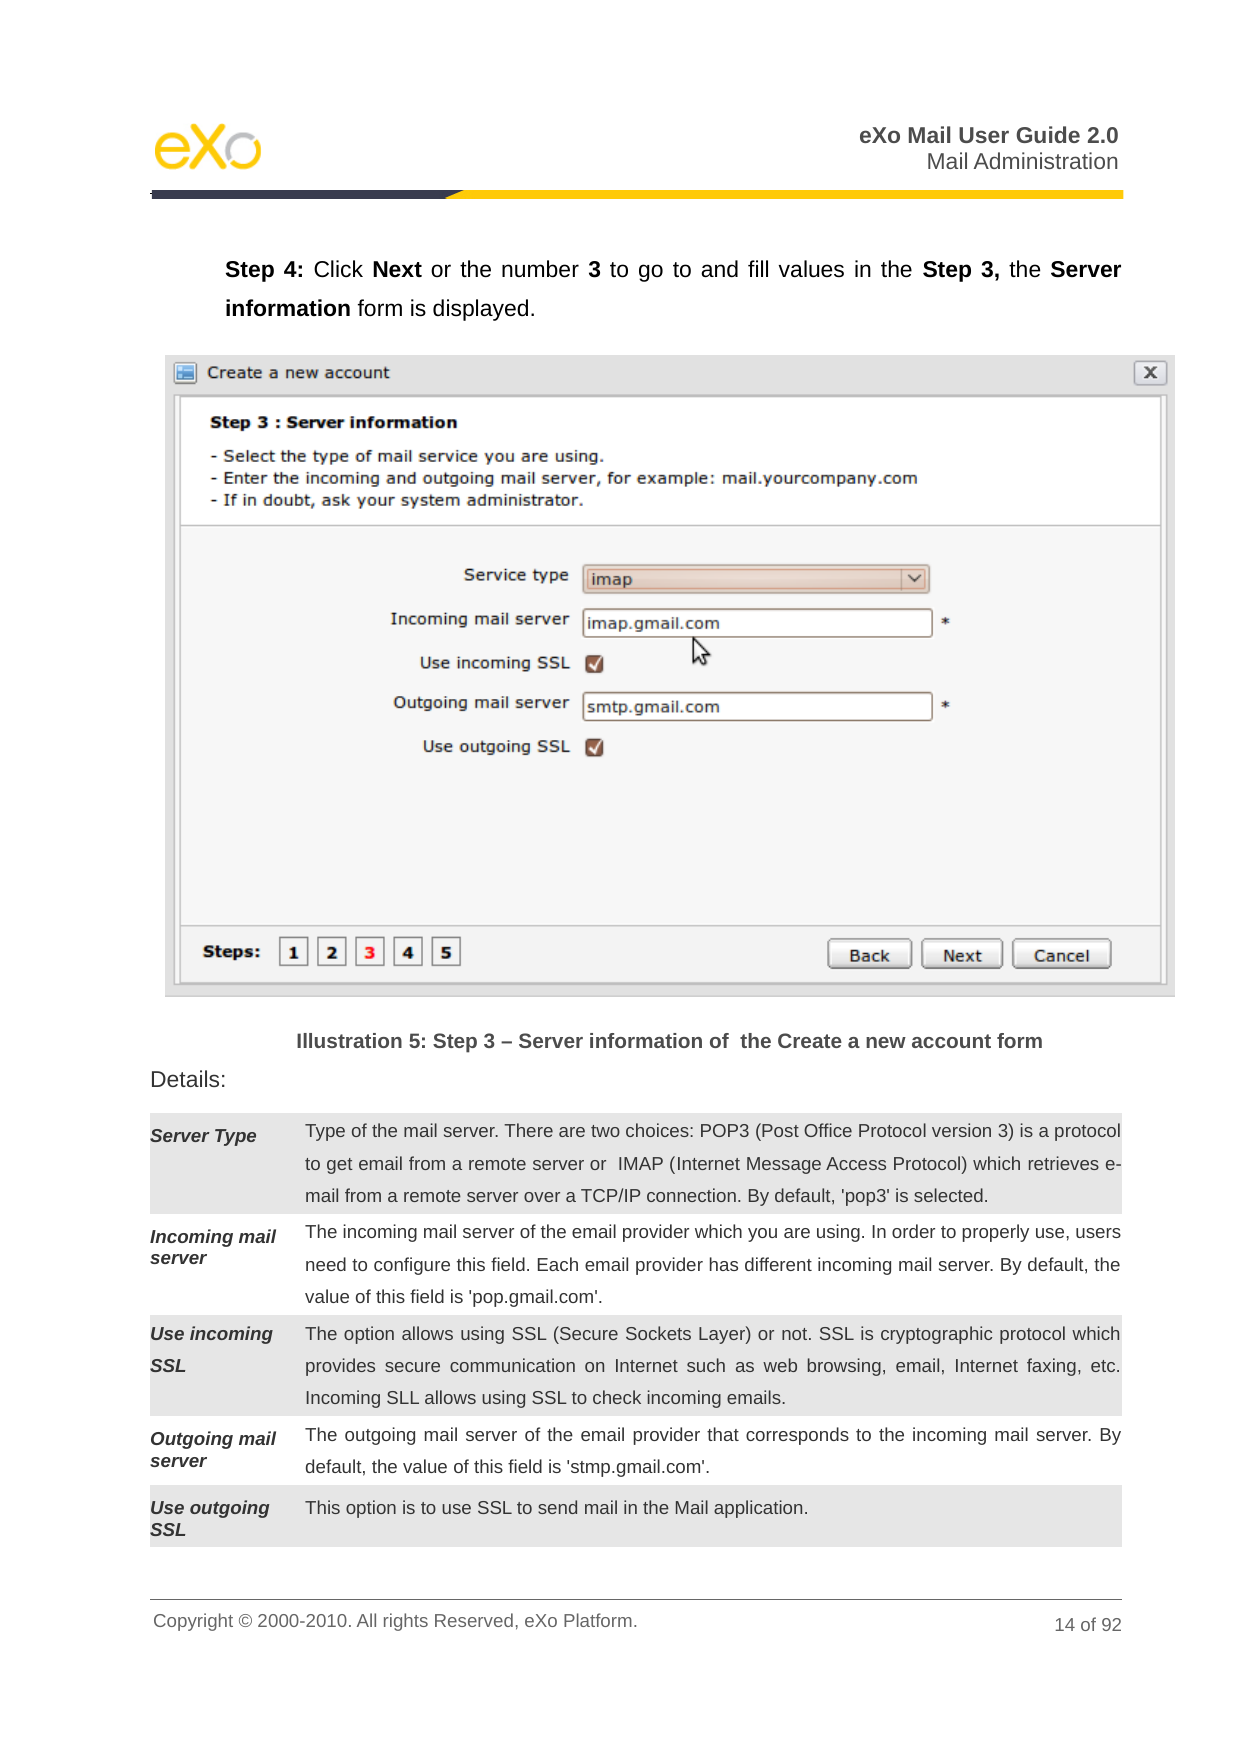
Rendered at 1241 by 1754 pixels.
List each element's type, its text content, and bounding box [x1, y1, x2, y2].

picture [155, 123, 262, 170]
picture [165, 355, 1175, 997]
list Step 4: Click Next or the number 3 to go to and fill values in the Step 3, the Server information form is displayed. [187, 256, 1122, 322]
table_cell Use incoming SSL [150, 1315, 305, 1416]
table_cell This option is to use SSL to send mail in the Mail application. [305, 1485, 1122, 1547]
table_cell The option allows using SSL (Secure Sockets Layer) or not. SSL is cryptographic protocol which provides secure communication on Internet such as web browsing, email, Internet faxing, etc. Incoming SLL allows using SSL to check incoming emails. [305, 1315, 1122, 1416]
table_cell The outgoing mail server of the email provider that corresponds to the incoming mail server. By default, the value of this field is 'stmp.gmail.com'. [305, 1416, 1122, 1485]
table_header Server Type [150, 1113, 305, 1214]
table_cell Outgoing mail server [150, 1416, 305, 1485]
table_cell The incoming mail server of the email provider which you are using. In order to properly use, users need to configure this field. Each email provider has different incoming mail server. By default, the value of this field is 'pop.gmail.com'. [305, 1214, 1122, 1315]
table_cell Incoming mail server [150, 1214, 305, 1315]
text Illustration 5: Step 3 – Server information of the Create a new account form [165, 997, 1175, 1052]
text Details: [150, 342, 1175, 1092]
table_cell Use outgoing SSL [150, 1485, 305, 1547]
table_header Type of the mail server. There are two choices: POP3 (Post Office Protocol version 3) is a protocol to get email from a remote server or IMAP (Internet Message Access Protocol) which retrieves e-mail from a remote server over a TCP/IP connection. By default, 'pop3' is selected. [305, 1113, 1122, 1214]
picture [151, 190, 1124, 199]
